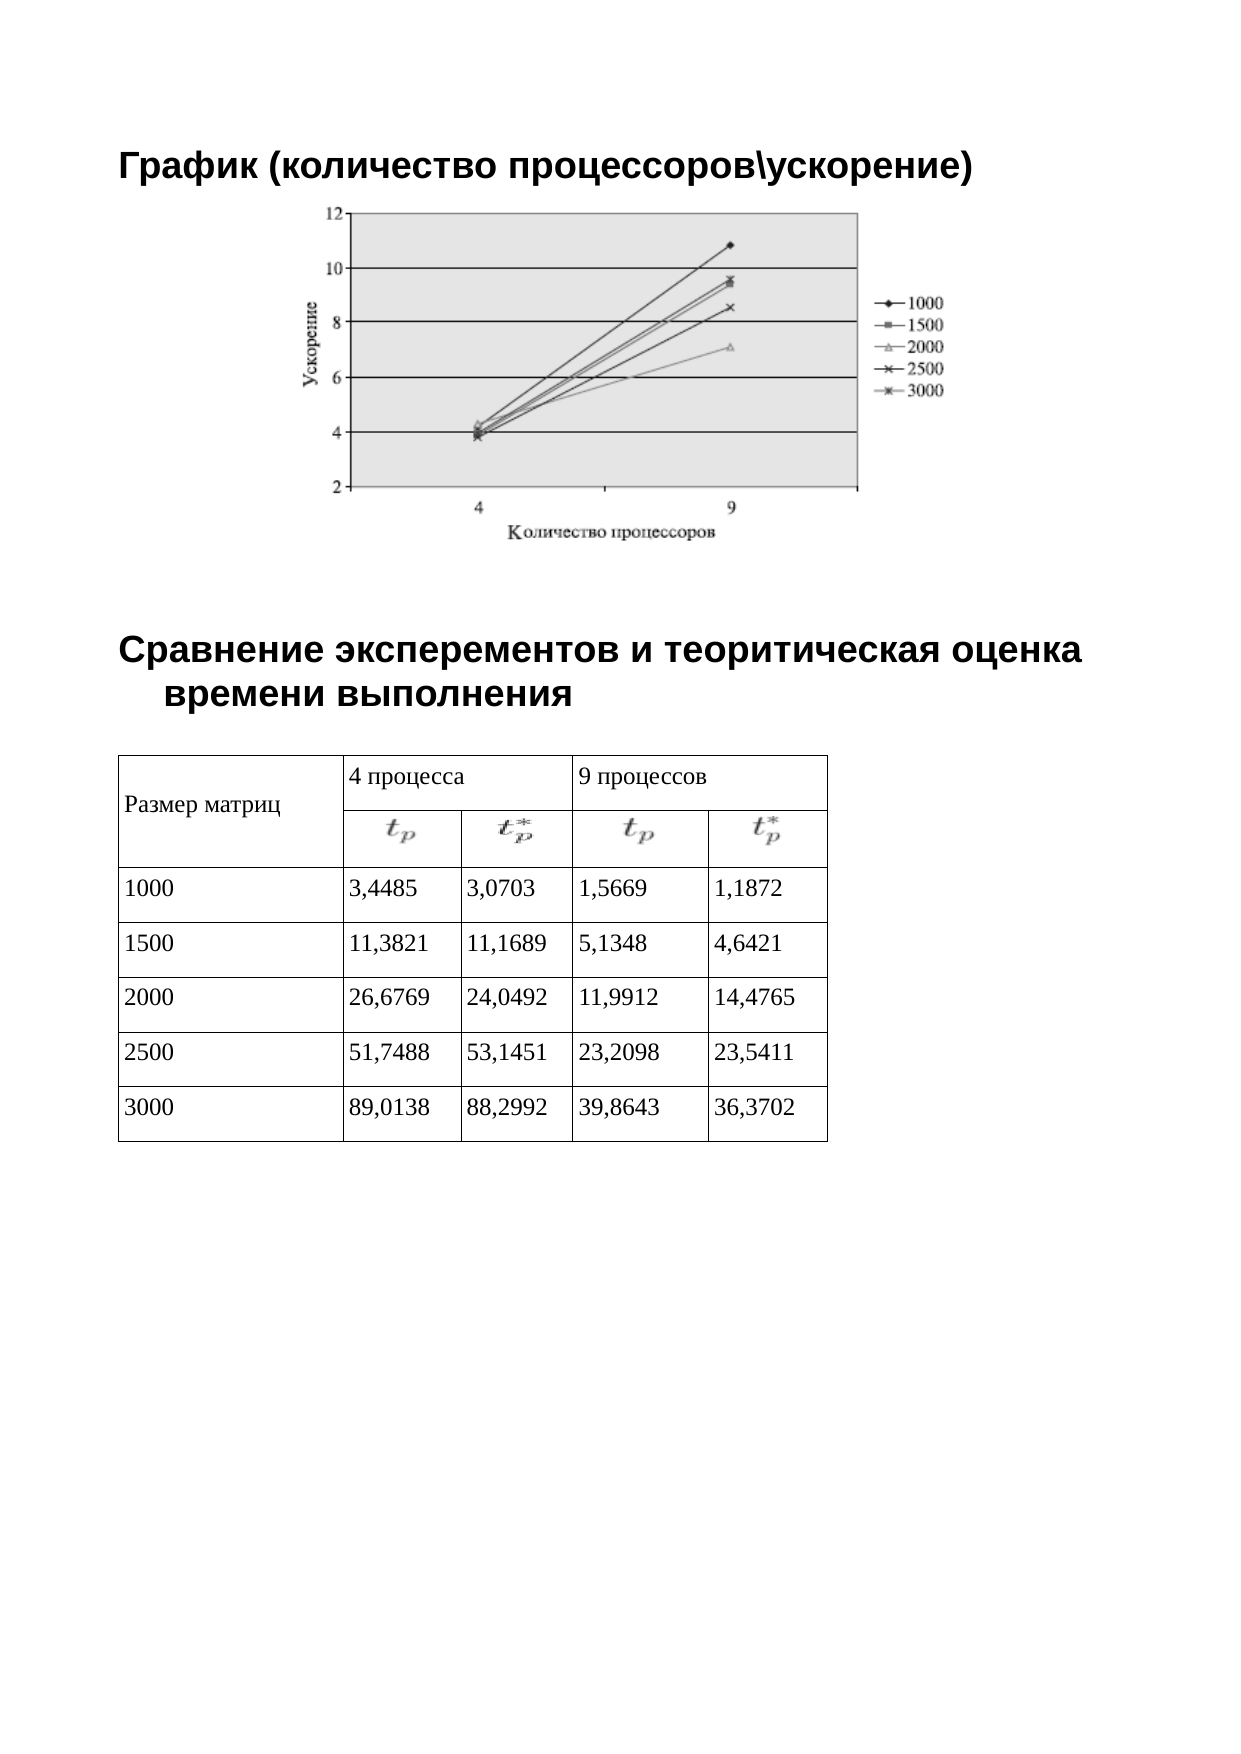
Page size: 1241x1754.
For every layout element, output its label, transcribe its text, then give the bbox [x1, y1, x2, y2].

table_cell 14,4765 [709, 978, 827, 1032]
table_cell 11,1689 [462, 923, 572, 977]
table_cell 39,8643 [573, 1087, 708, 1141]
table_cell 2500 [119, 1033, 343, 1086]
subtitle График (количество процессоров\ускорение) [118, 143, 1122, 187]
picture [293, 199, 948, 545]
picture [383, 818, 420, 845]
table_cell 11,3821 [344, 923, 461, 977]
table_cell 51,7488 [344, 1033, 461, 1086]
picture [494, 818, 539, 844]
subtitle Сравнение эксперементов и теоритическая оценка времени выполнения [118, 627, 1122, 714]
table_cell 26,6769 [344, 978, 461, 1032]
table_header 9 процессов [573, 756, 827, 810]
table_cell 1500 [119, 923, 343, 977]
table_cell 1,1872 [709, 868, 827, 922]
table_cell 11,9912 [573, 978, 708, 1032]
table_cell 23,2098 [573, 1033, 708, 1086]
table_header 4 процесса [344, 756, 572, 810]
table_cell 88,2992 [462, 1087, 572, 1141]
table_cell [462, 811, 572, 867]
table_cell [573, 811, 708, 867]
table_cell 3000 [119, 1087, 343, 1141]
table_cell 2000 [119, 978, 343, 1032]
table_cell [709, 811, 827, 867]
table_cell 24,0492 [462, 978, 572, 1032]
table_cell [344, 811, 461, 867]
table_cell 5,1348 [573, 923, 708, 977]
table_cell 36,3702 [709, 1087, 827, 1141]
table_cell 53,1451 [462, 1033, 572, 1086]
table_cell 1,5669 [573, 868, 708, 922]
table_cell 89,0138 [344, 1087, 461, 1141]
table_cell 23,5411 [709, 1033, 827, 1086]
picture [621, 817, 660, 846]
picture [750, 816, 785, 847]
table_cell 4,6421 [709, 923, 827, 977]
table_cell 3,4485 [344, 868, 461, 922]
table_cell 1000 [119, 868, 343, 922]
table_header Размер матриц [119, 756, 343, 810]
table_cell 3,0703 [462, 868, 572, 922]
